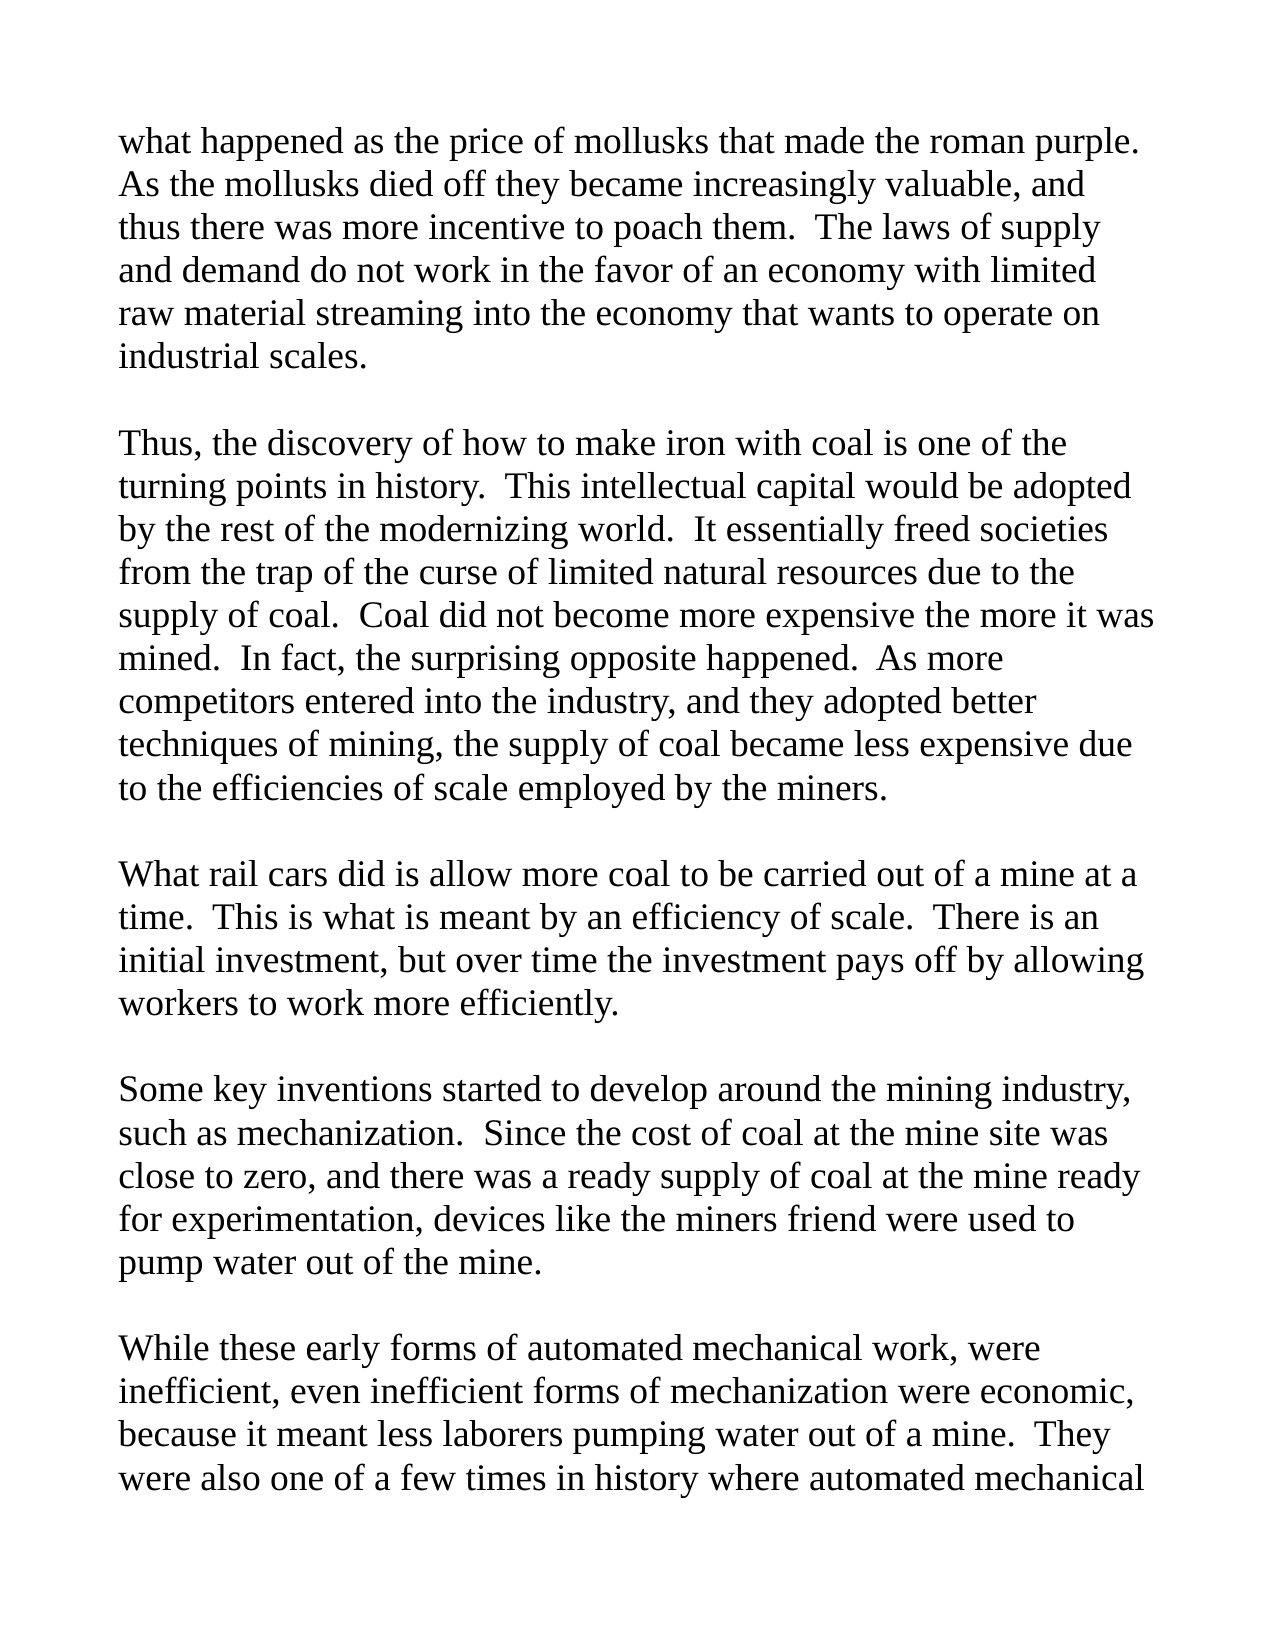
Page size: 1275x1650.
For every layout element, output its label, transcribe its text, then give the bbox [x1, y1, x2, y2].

text what happened as the price of mollusks that made the roman purple. As the mollusks died off they became increasingly valuable, and thus there was more incentive to poach them. The laws of supply and demand do not work in the favor of an economy with limited raw material streaming into the economy that wants to operate on industrial scales. [118, 118, 1157, 377]
text Some key inventions started to develop around the mining industry, such as mechanization. Since the cost of coal at the mine site was close to zero, and there was a ready supply of coal at the mine ready for experimentation, devices like the miners friend were used to pump water out of the mine. [118, 1067, 1157, 1282]
text Thus, the discovery of how to make iron with coal is one of the turning points in history. This intellectual capital would be adopted by the rest of the modernizing world. It essentially freed societies from the trap of the curse of limited natural resources due to the supply of coal. Coal did not become more expensive the more it was mined. In fact, the surprising opposite happened. As more competitors entered into the industry, and they adopted better techniques of mining, the supply of coal became less expensive due to the efficiencies of scale employed by the miners. [118, 420, 1157, 808]
text While these early forms of automated mechanical work, were inefficient, even inefficient forms of mechanization were economic, because it meant less laborers pumping water out of a mine. They were also one of a few times in history where automated mechanical [118, 1326, 1157, 1498]
text What rail cars did is allow more coal to be carried out of a mine at a time. This is what is meant by an efficiency of scale. There is an initial investment, but over time the investment pays off by allowing workers to work more efficiently. [118, 851, 1157, 1024]
